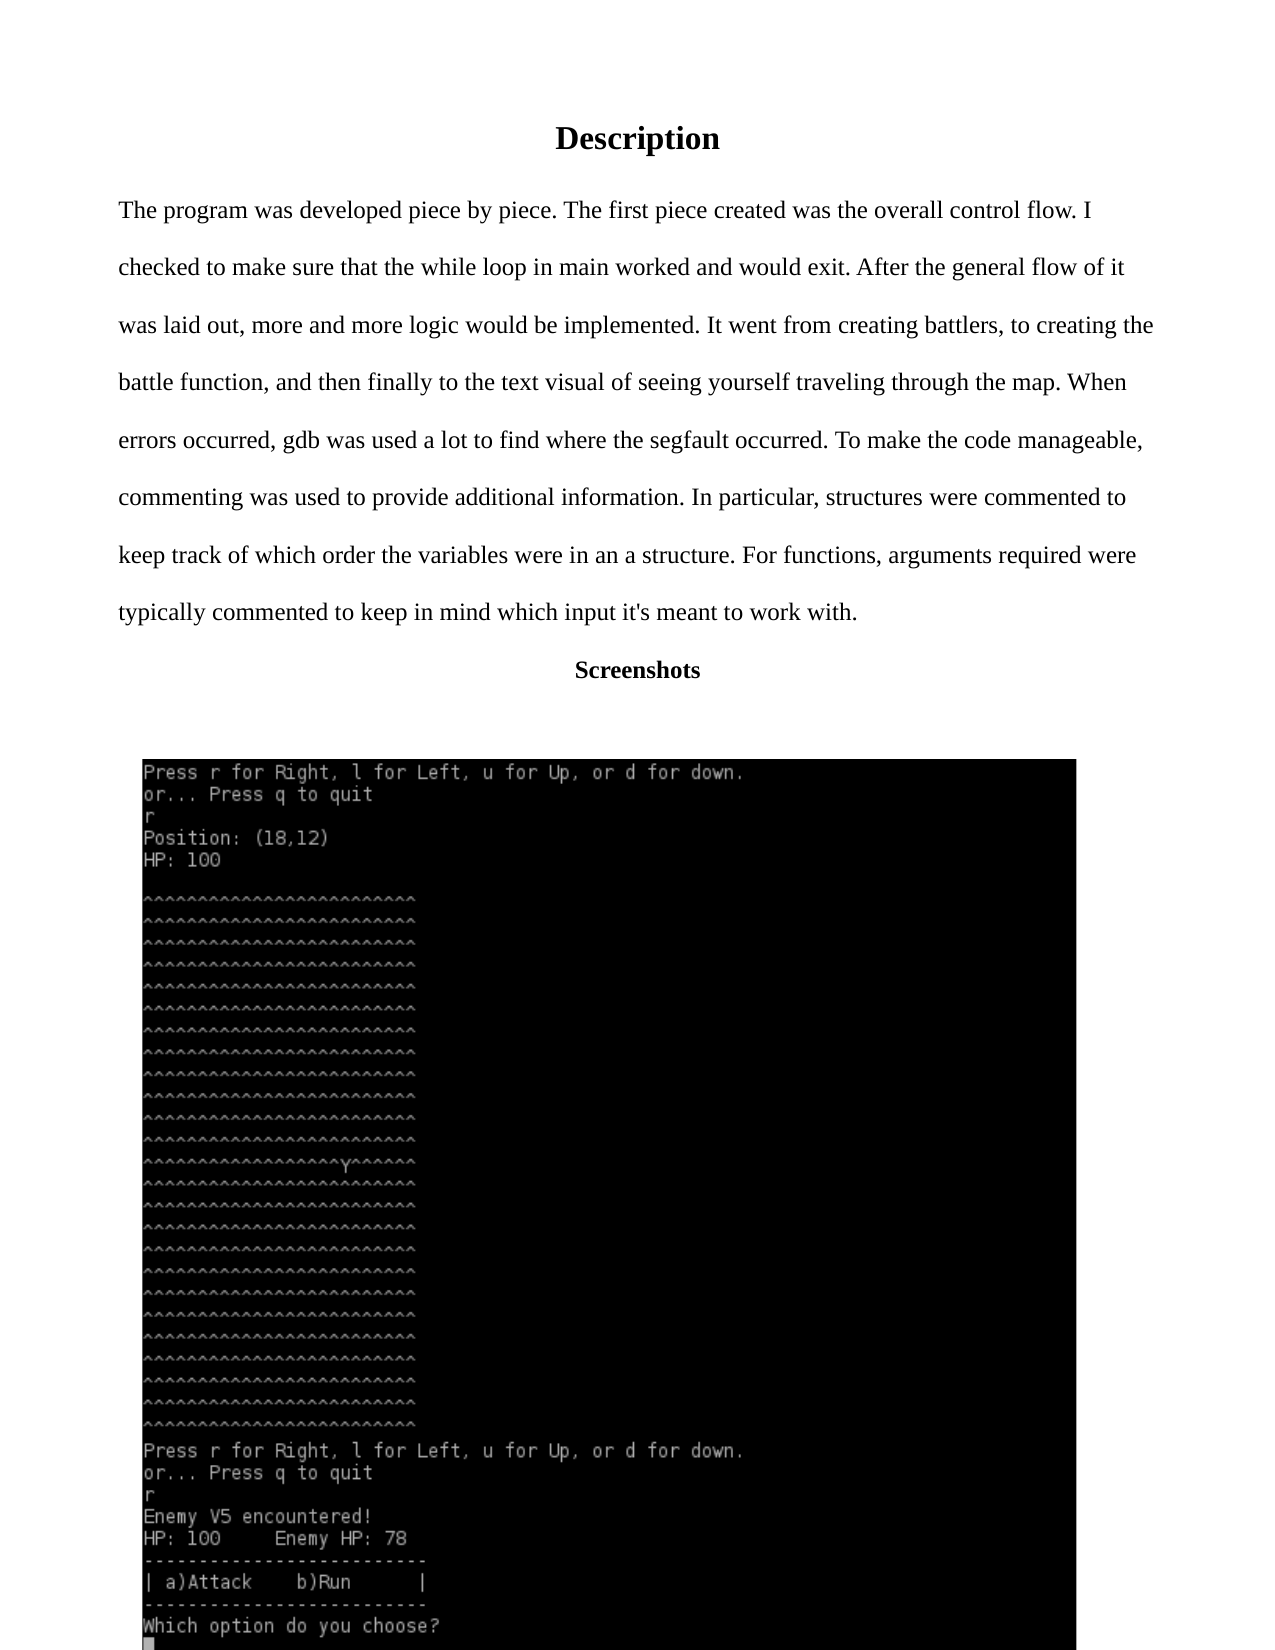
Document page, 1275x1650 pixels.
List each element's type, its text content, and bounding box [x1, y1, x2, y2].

text Description [118, 118, 1157, 156]
text Screenshots [118, 655, 1157, 683]
text The program was developed piece by piece. The first piece created was the overall control flow. I checked to make sure that the while loop in main worked and would exit. After the general flow of it was laid out, more and more logic would be implemented. It went from creating battlers, to creating the battle function, and then finally to the text visual of seeing yourself traveling through the map. When errors occurred, gdb was used a lot to find where the segfault occurred. To make the code manageable, commenting was used to provide additional information. In particular, structures were commented to keep track of which order the variables were in an a structure. For functions, arguments required were typically commented to keep in mind which input it's meant to work with. [118, 195, 1157, 626]
picture [142, 759, 1077, 1650]
